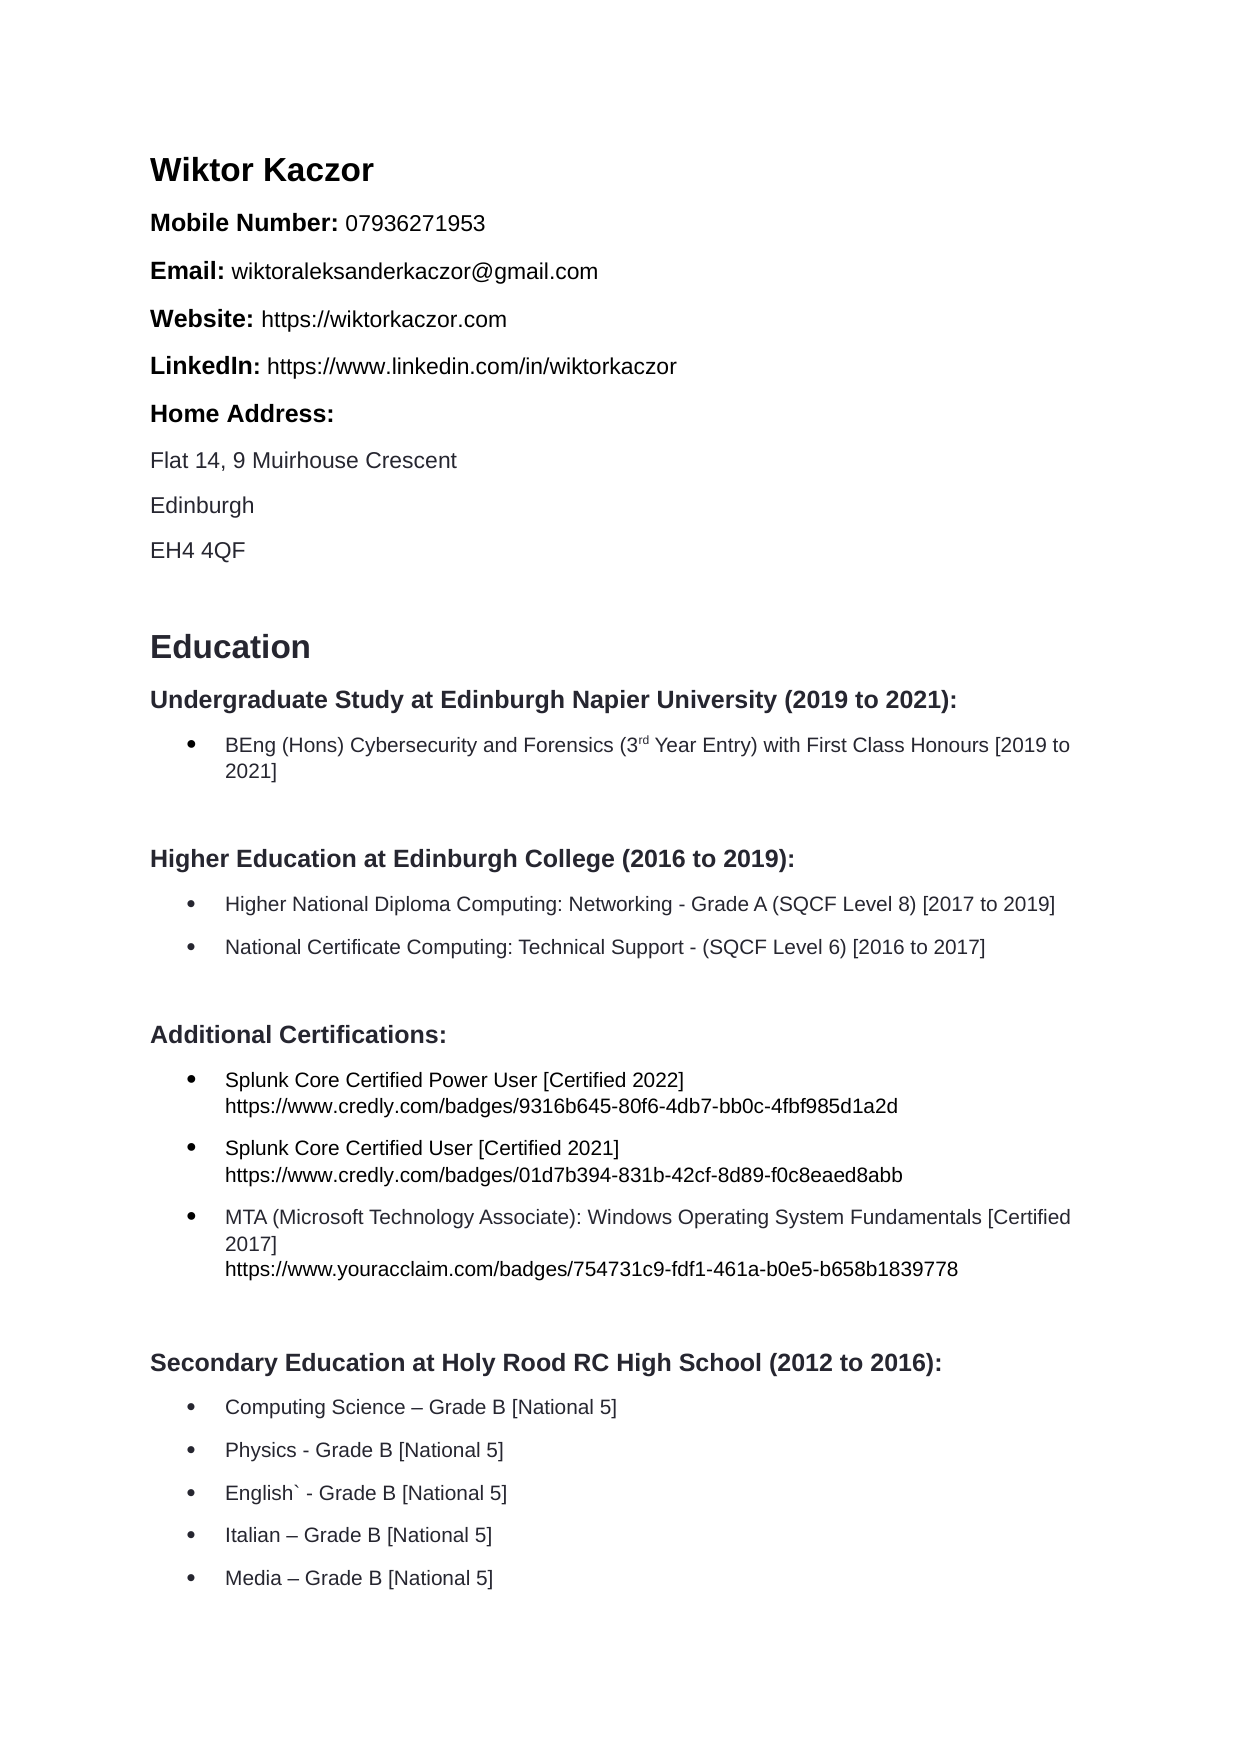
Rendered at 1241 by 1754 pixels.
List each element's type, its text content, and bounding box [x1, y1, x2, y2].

text Flat 14, 9 Muirhouse Crescent [150, 447, 1090, 473]
list Splunk Core Certified Power User [Certified 2022] https://www.credly.com/badges/9316b645-80f6-4db7-bb0c-4fbf985d1a2d [187, 1067, 1090, 1118]
text Wiktor Kaczor [150, 150, 1090, 188]
text Additional Certifications: [150, 1020, 1090, 1048]
list MTA (Microsoft Technology Associate): Windows Operating System Fundamentals [Certified 2017] https://www.youracclaim.com/badges/754731c9-fdf1-461a-b0e5-b658b1839778 [187, 1205, 1090, 1281]
text Undergraduate Study at Edinburgh Napier University (2019 to 2021): [150, 685, 1090, 714]
text Website: https://wiktorkaczor.com [150, 303, 1090, 332]
list Physics - Grade B [National 5] [187, 1438, 1090, 1462]
list Computing Science – Grade B [National 5] [187, 1395, 1090, 1419]
text Edinburgh [150, 492, 1090, 518]
list Italian – Grade B [National 5] [187, 1523, 1090, 1547]
text Secondary Education at Holy Rood RC High School (2012 to 2016): [150, 1347, 1090, 1376]
text Home Address: [150, 399, 1090, 428]
list Splunk Core Certified User [Certified 2021] https://www.credly.com/badges/01d7b394-831b-42cf-8d89-f0c8eaed8abb [187, 1136, 1090, 1187]
text Higher Education at Edinburgh College (2016 to 2019): [150, 844, 1090, 873]
list BEng (Hons) Cybersecurity and Forensics (3rd Year Entry) with First Class Honours [2019 to 2021] [187, 733, 1090, 783]
text LinkedIn: https://www.linkedin.com/in/wiktorkaczor [150, 351, 1090, 380]
list National Certificate Computing: Technical Support - (SQCF Level 6) [2016 to 2017] [187, 934, 1090, 959]
text EH4 4QF [150, 537, 1090, 563]
list Higher National Diploma Computing: Networking - Grade A (SQCF Level 8) [2017 to 2019] [187, 892, 1090, 916]
text Education [150, 627, 1090, 666]
text Mobile Number: 07936271953 [150, 208, 1090, 237]
list English` - Grade B [National 5] [187, 1480, 1090, 1504]
list Media – Grade B [National 5] [187, 1566, 1090, 1590]
text Email: wiktoraleksanderkaczor@gmail.com [150, 256, 1090, 284]
